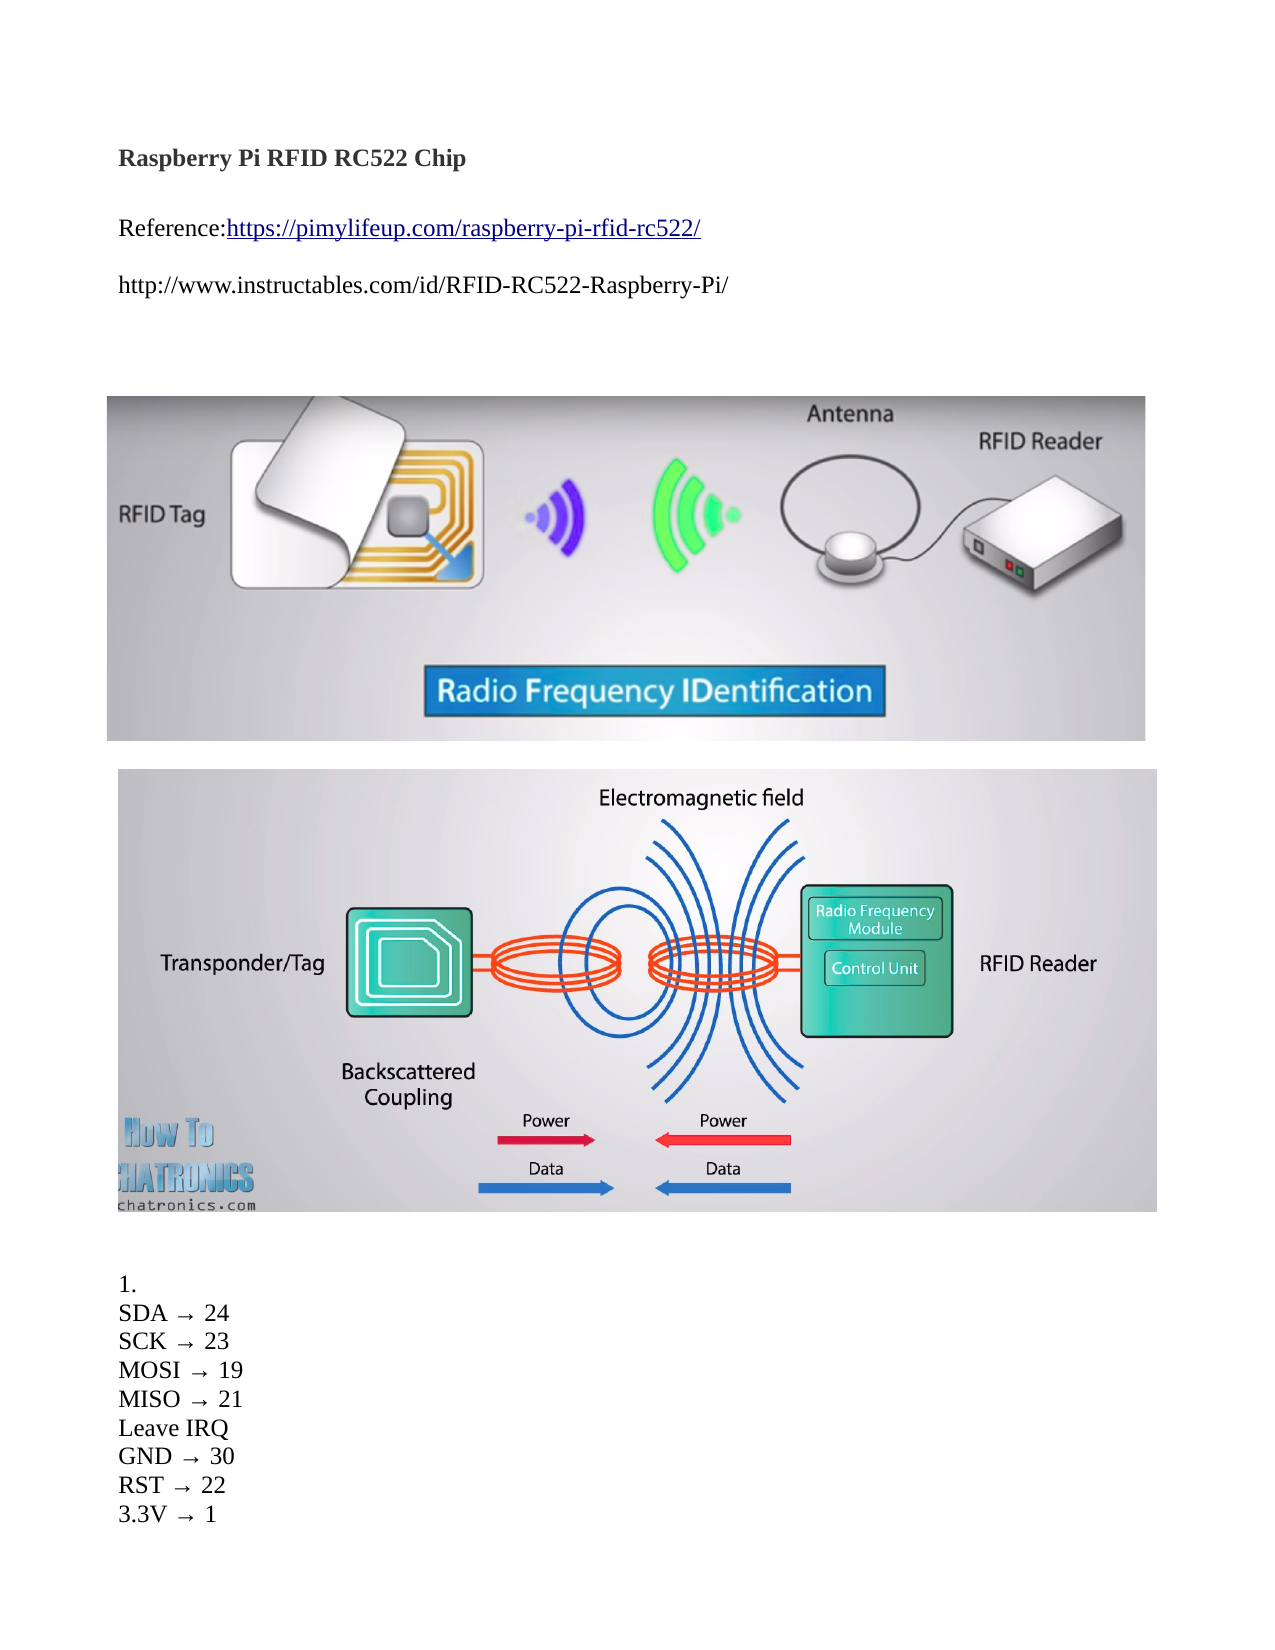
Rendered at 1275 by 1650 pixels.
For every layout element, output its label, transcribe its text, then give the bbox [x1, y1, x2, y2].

text SCK → 23 [118, 1326, 1157, 1355]
text MISO → 21 [118, 1384, 1157, 1413]
picture [106, 396, 1146, 741]
text Reference:https://pimylifeup.com/raspberry-pi-rfid-rc522/ [118, 213, 1157, 242]
text Leave IRQ [118, 1413, 1157, 1441]
text GND → 30 [118, 1441, 1157, 1470]
text RST → 22 [118, 1470, 1157, 1499]
text SDA → 24 [118, 1298, 1157, 1326]
picture [118, 769, 1157, 1212]
text http://www.instructables.com/id/RFID-RC522-Raspberry-Pi/ [118, 271, 1157, 299]
text 3.3V → 1 [118, 1499, 1157, 1528]
text MOSI → 19 [118, 1355, 1157, 1384]
subtitle Raspberry Pi RFID RC522 Chip [118, 143, 1157, 172]
text 1. [118, 1269, 1157, 1298]
